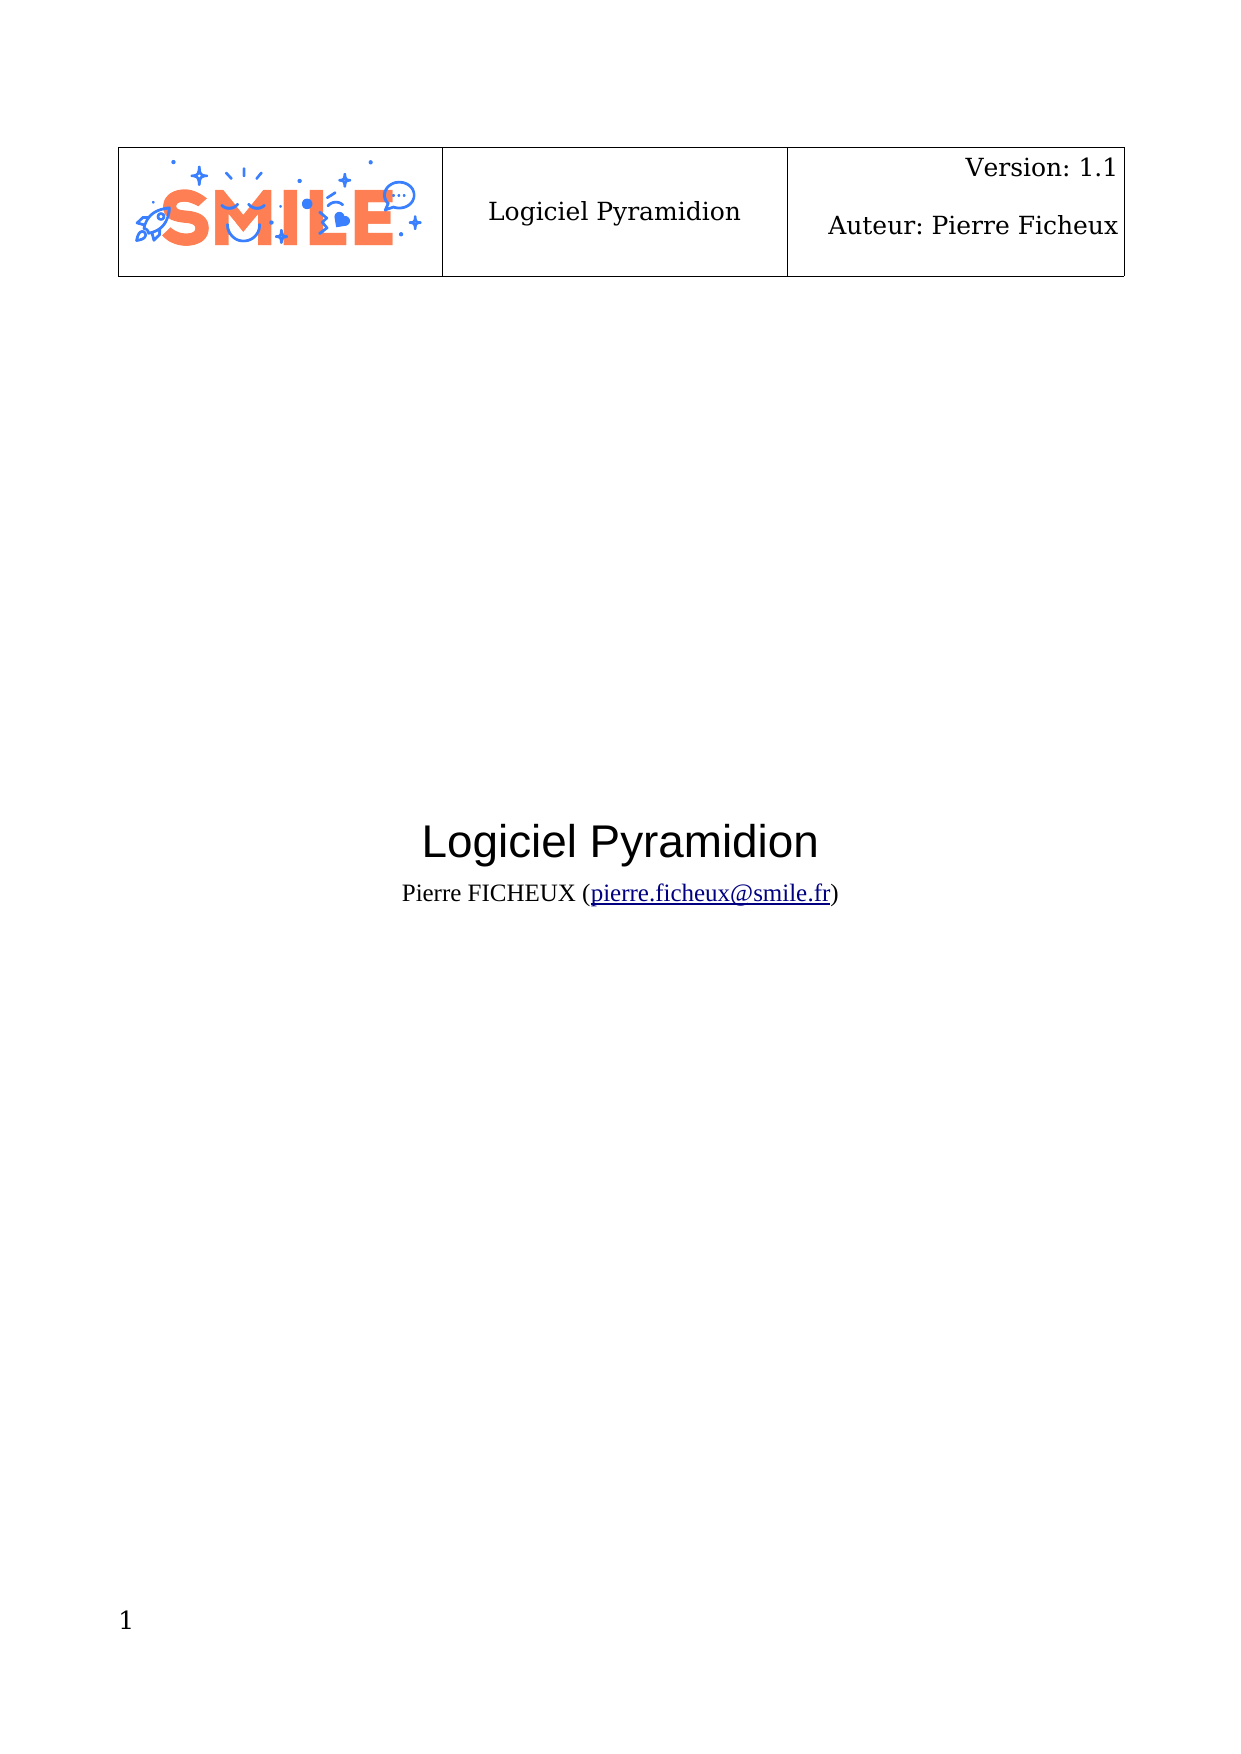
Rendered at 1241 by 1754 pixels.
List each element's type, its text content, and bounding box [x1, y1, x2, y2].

subtitle Logiciel Pyramidion [118, 816, 1122, 867]
picture [123, 153, 437, 265]
text Pierre FICHEUX (pierre.ficheux@smile.fr) [118, 879, 1122, 907]
